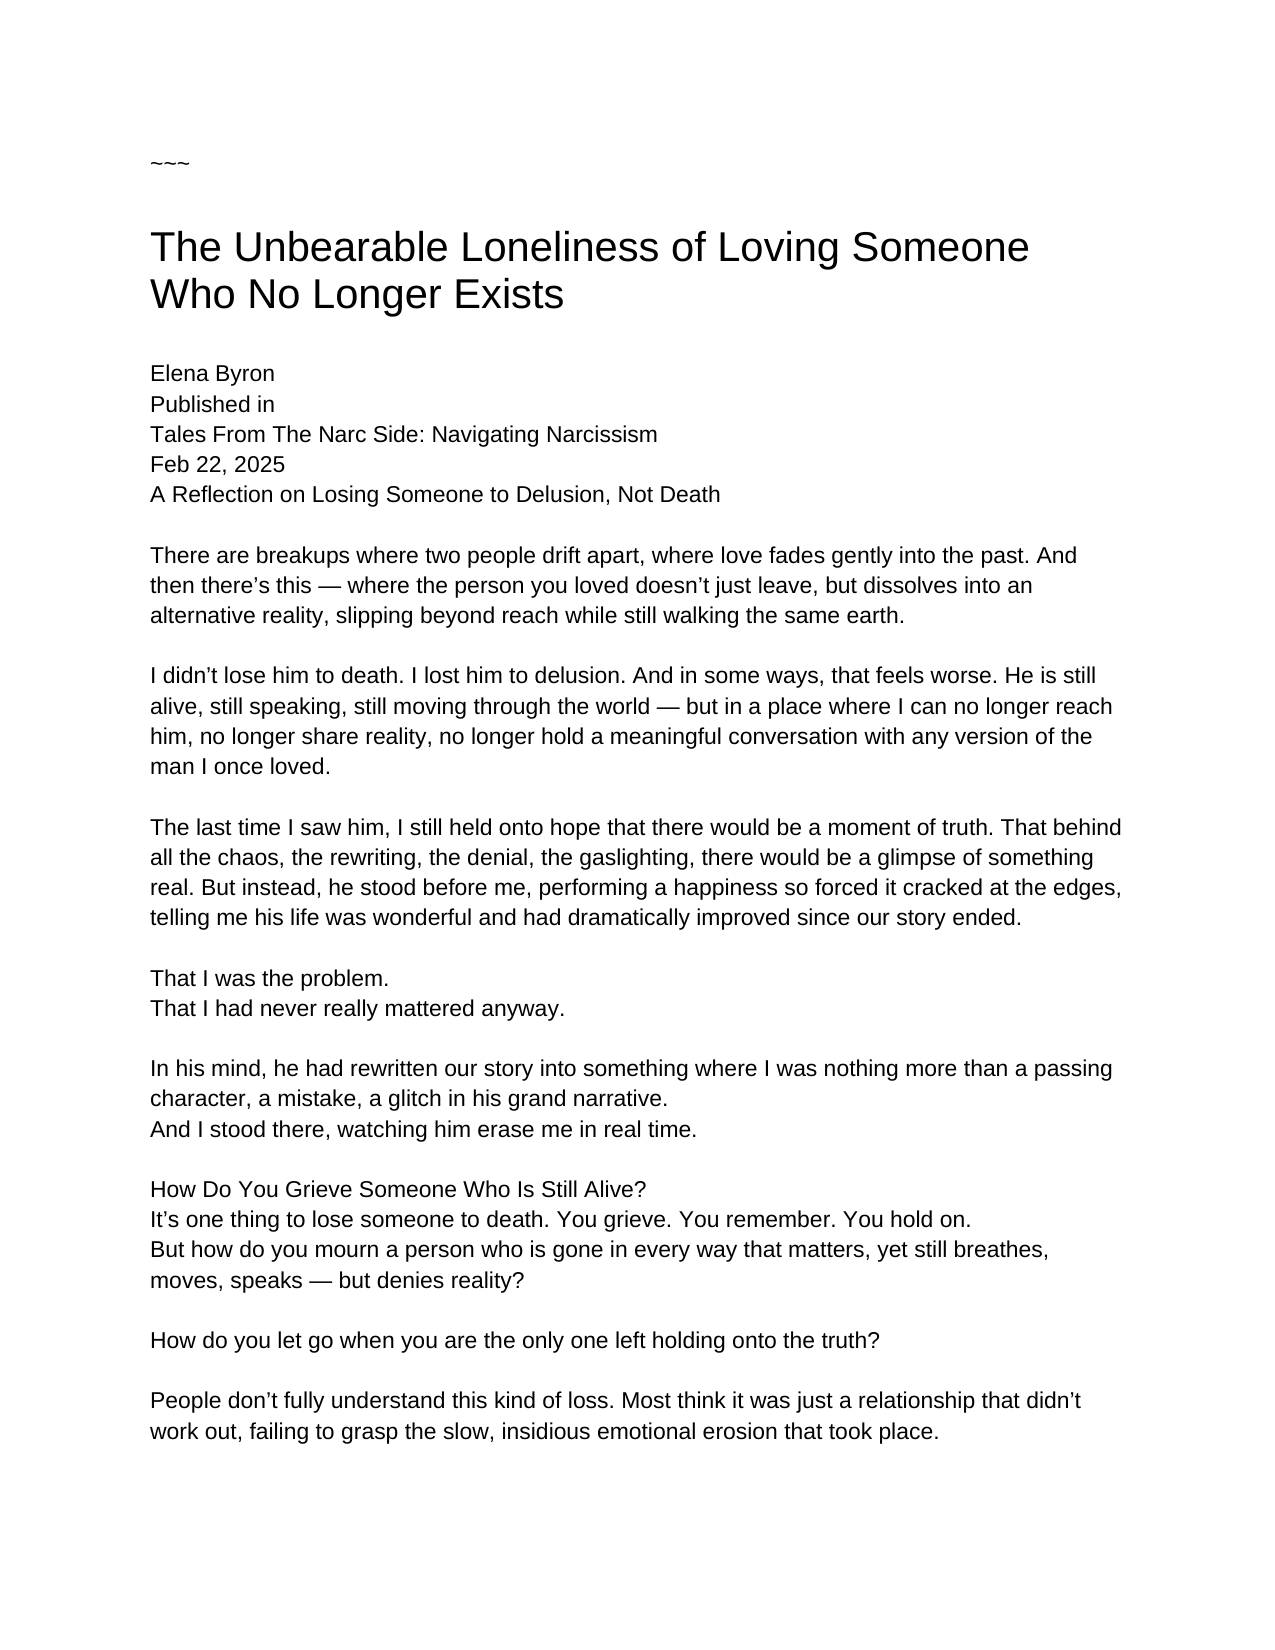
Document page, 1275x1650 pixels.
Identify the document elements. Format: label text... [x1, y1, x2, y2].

text I didn’t lose him to death. I lost him to delusion. And in some ways, that feels worse. He is still alive, still speaking, still moving through the world — but in a place where I can no longer reach him, no longer share reality, no longer hold a meaningful conversation with any version of the man I once loved. [150, 662, 1125, 779]
text Feb 22, 2025 [150, 451, 1125, 477]
text It’s one thing to lose someone to death. You grieve. You remember. You hold on. [150, 1206, 1125, 1233]
text That I had never really mattered anyway. [150, 995, 1125, 1021]
text A Reflection on Losing Someone to Delusion, Not Death [150, 481, 1125, 508]
text Elena Byron [150, 360, 1125, 387]
text There are breakups where two people drift apart, where love fades gently into the past. And then there’s this — where the person you loved doesn’t just leave, but dissolves into an alternative reality, slipping beyond reach while still walking the same earth. [150, 542, 1125, 628]
text And I stood there, watching him erase me in real time. [150, 1116, 1125, 1142]
text Published in [150, 391, 1125, 417]
subtitle The Unbearable Loneliness of Loving Someone Who No Longer Exists [150, 222, 1125, 318]
text How Do You Grieve Someone Who Is Still Alive? [150, 1176, 1125, 1202]
text The last time I saw him, I still held onto hope that there would be a moment of truth. That behind all the chaos, the rewriting, the denial, the gaslighting, there would be a glimpse of something real. But instead, he stood before me, performing a happiness so forced it cracked at the edges, telling me his life was wonderful and had dramatically improved since our story ended. [150, 813, 1125, 931]
text But how do you mourn a person who is gone in every way that matters, yet still breathes, moves, speaks — but denies reality? [150, 1236, 1125, 1293]
text People don’t fully understand this kind of loss. Most think it was just a relationship that didn’t work out, failing to grasp the slow, insidious emotional erosion that took place. [150, 1387, 1125, 1444]
text That I was the problem. [150, 964, 1125, 991]
text ~~~ [150, 150, 1125, 176]
text How do you let go when you are the only one left holding onto the truth? [150, 1327, 1125, 1353]
text Tales From The Narc Side: Navigating Narcissism [150, 421, 1125, 447]
text In his mind, he had rewritten our story into something where I was nothing more than a passing character, a mistake, a glitch in his grand narrative. [150, 1055, 1125, 1112]
